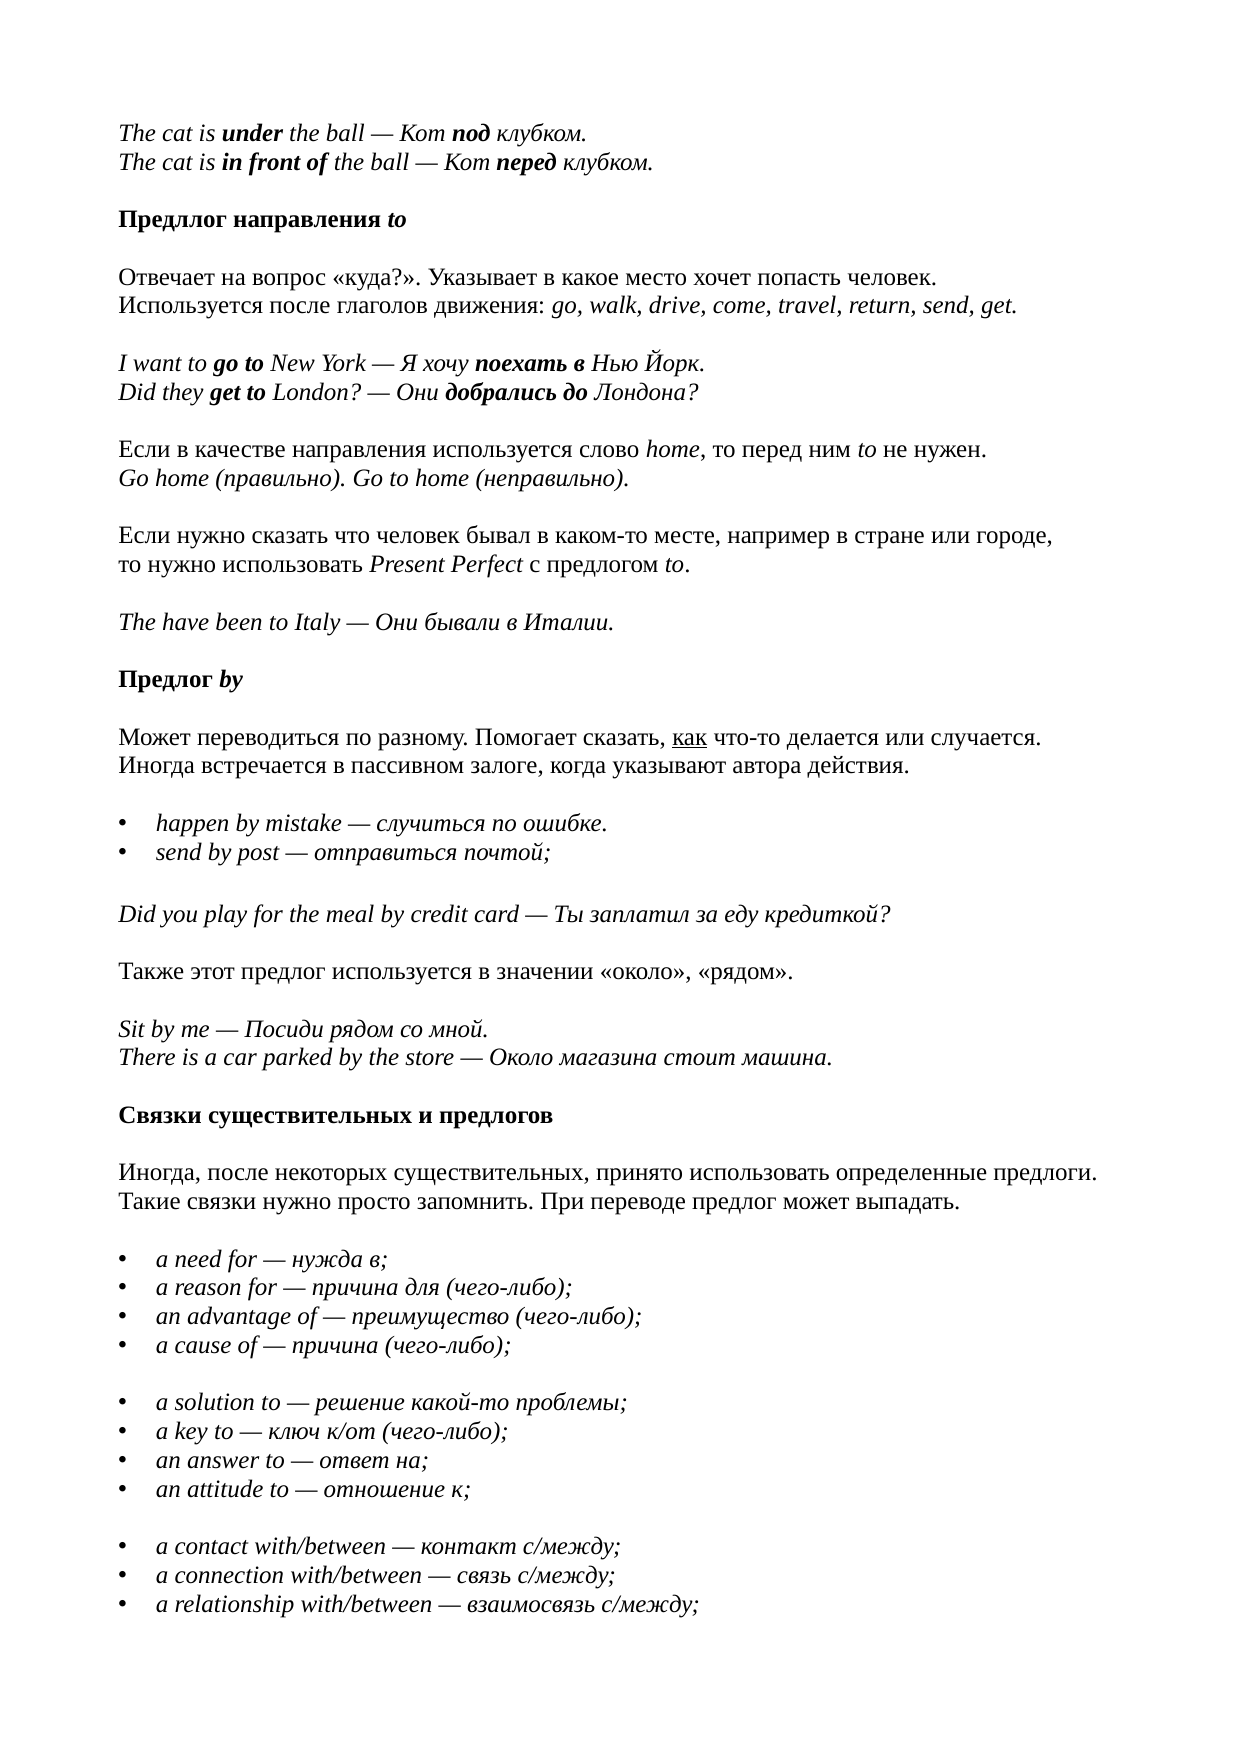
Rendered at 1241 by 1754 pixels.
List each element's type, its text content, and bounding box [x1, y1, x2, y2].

list a connection with/between — связь с/между; [118, 1560, 1122, 1589]
list a solution to — решение какой-то проблемы; [118, 1387, 1122, 1416]
list an advantage of — преимущество (чего-либо); [118, 1301, 1122, 1330]
text Did you play for the meal by credit card — Ты заплатил за еду кредиткой? [118, 899, 1122, 927]
text Такие связки нужно просто запомнить. При переводе предлог может выпадать. [118, 1186, 1122, 1215]
list an attitude to — отношение к; [118, 1474, 1122, 1502]
list a relationship with/between — взаимосвязь с/между; [118, 1589, 1122, 1617]
text The cat is under the ball — Кот под клубком. [118, 118, 1122, 147]
text Отвечает на вопрос «куда?». Указывает в какое место хочет попасть человек. [118, 262, 1122, 291]
text то нужно использовать Present Perfect с предлогом to. [118, 549, 1122, 578]
text Может переводиться по разному. Помогает сказать, как что-то делается или случается. [118, 722, 1122, 751]
list a need for — нужда в; [118, 1244, 1122, 1272]
text Sit by me — Посиди рядом со мной. [118, 1014, 1122, 1042]
text The have been to Italy — Они бывали в Италии. [118, 607, 1122, 636]
text Did they get to London? — Они добрались до Лондона? [118, 377, 1122, 406]
list happen by mistake — случиться по ошибке. [118, 808, 1122, 837]
list send by post — отправиться почтой; [118, 837, 1122, 866]
list an answer to — ответ на; [118, 1445, 1122, 1474]
text Связки существительных и предлогов [118, 1100, 1122, 1129]
text Иногда, после некоторых существительных, принято использовать определенные предлоги. [118, 1157, 1122, 1186]
text Также этот предлог используется в значении «около», «рядом». [118, 956, 1122, 985]
text Иногда встречается в пассивном залоге, когда указывают автора действия. [118, 751, 1122, 779]
text Если в качестве направления используется слово home, то перед ним to не нужен. [118, 434, 1122, 463]
text Go home (правильно). Go to home (неправильно). [118, 463, 1122, 492]
text There is a car parked by the store — Около магазина стоит машина. [118, 1042, 1122, 1071]
list a cause of — причина (чего-либо); [118, 1330, 1122, 1359]
list a reason for — причина для (чего-либо); [118, 1272, 1122, 1301]
text Предллог направления to [118, 204, 1122, 233]
text The cat is in front of the ball — Кот перед клубком. [118, 147, 1122, 176]
text Используется после глаголов движения: go, walk, drive, come, travel, return, send, get. [118, 291, 1122, 319]
text Предлог by [118, 664, 1122, 693]
list a key to — ключ к/от (чего-либо); [118, 1416, 1122, 1445]
text Если нужно сказать что человек бывал в каком-то месте, например в стране или городе, [118, 521, 1122, 549]
list a contact with/between — контакт с/между; [118, 1531, 1122, 1560]
text I want to go to New York — Я хочу поехать в Нью Йорк. [118, 348, 1122, 377]
